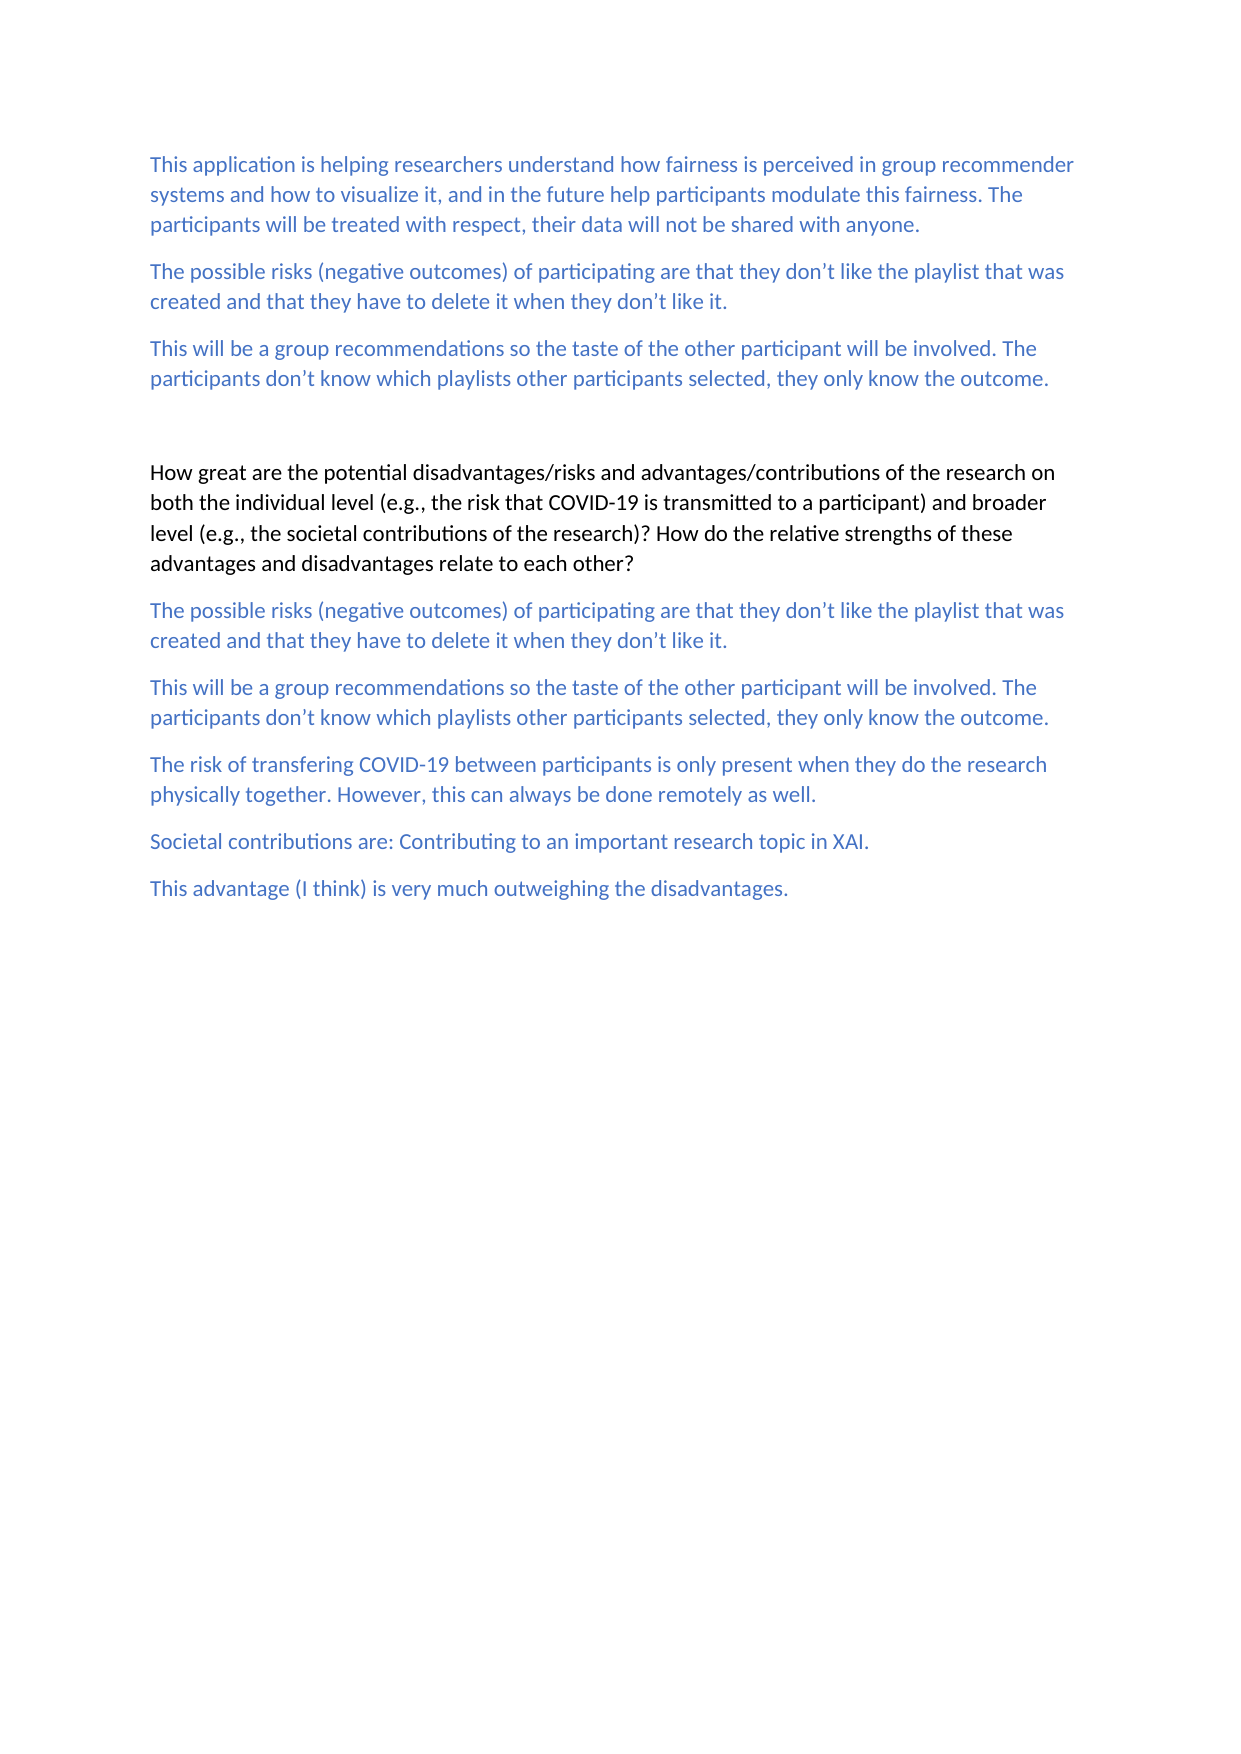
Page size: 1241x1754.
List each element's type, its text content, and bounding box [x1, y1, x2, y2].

text This will be a group recommendations so the taste of the other participant will be involved. The participants don’t know which playlists other participants selected, they only know the outcome. [150, 334, 1090, 393]
text The possible risks (negative outcomes) of participating are that they don’t like the playlist that was created and that they have to delete it when they don’t like it. [150, 596, 1090, 654]
text This advantage (I think) is very much outweighing the disadvantages. [150, 874, 1090, 902]
text The possible risks (negative outcomes) of participating are that they don’t like the playlist that was created and that they have to delete it when they don’t like it. [150, 257, 1090, 316]
text This application is helping researchers understand how fairness is perceived in group recommender systems and how to visualize it, and in the future help participants modulate this fairness. The participants will be treated with respect, their data will not be shared with anyone. [150, 150, 1090, 238]
text How great are the potential disadvantages/risks and advantages/contributions of the research on both the individual level (e.g., the risk that COVID-19 is transmitted to a participant) and broader level (e.g., the societal contributions of the research)? How do the relative strengths of these advantages and disadvantages relate to each other? [150, 458, 1090, 577]
text Societal contributions are: Contributing to an important research topic in XAI. [150, 827, 1090, 855]
text This will be a group recommendations so the taste of the other participant will be involved. The participants don’t know which playlists other participants selected, they only know the outcome. [150, 673, 1090, 731]
text The risk of transfering COVID-19 between participants is only present when they do the research physically together. However, this can always be done remotely as well. [150, 750, 1090, 808]
